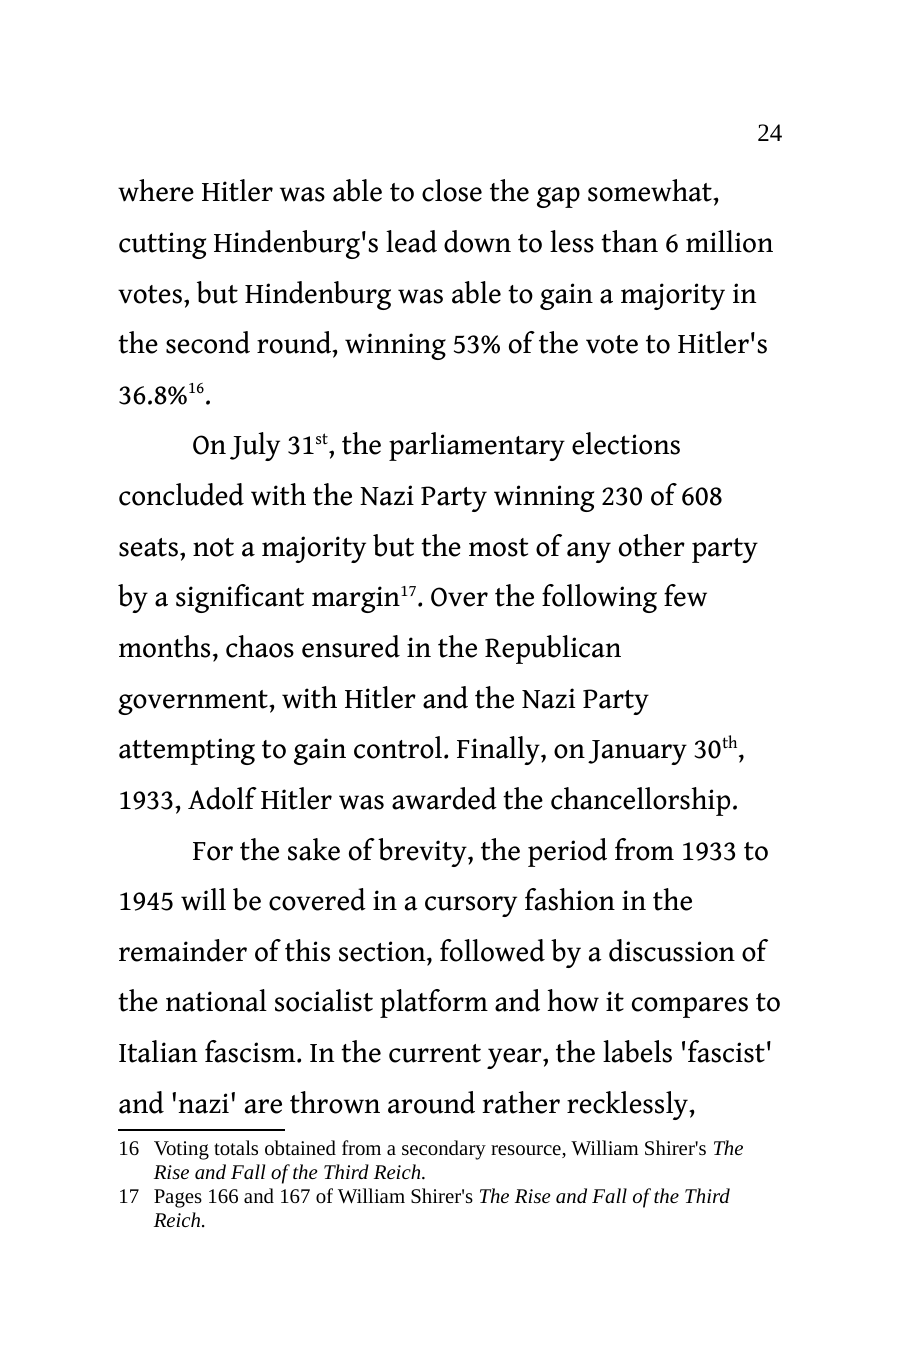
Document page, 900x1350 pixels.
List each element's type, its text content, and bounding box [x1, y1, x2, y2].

text On July 31st, the parliamentary elections concluded with the Nazi Party winning 230 of 608 seats, not a majority but the most of any other party by a significant margin. Over the following few months, chaos ensured in the Republican government, with Hitler and the Nazi Party attempting to gain control. Finally, on January 30th, 1933, Adolf Hitler was awarded the chancellorship. [118, 429, 782, 818]
text Pages 166 and 167 of William Shirer's The Rise and Fall of the Third Reich. [118, 1184, 782, 1232]
text For the sake of brevity, the period from 1933 to 1945 will be covered in a cursory fashion in the remainder of this section, followed by a discussion of the national socialist platform and how it compares to Italian fascism. In the current year, the labels 'fascist' and 'nazi' are thrown around rather recklessly, [118, 834, 782, 1121]
text Voting totals obtained from a secondary resource, William Shirer's The Rise and Fall of the Third Reich. [118, 1136, 782, 1184]
text where Hitler was able to close the gap somewhat, cutting Hindenburg's lead down to less than 6 million votes, but Hindenburg was able to gain a majority in the second round, winning 53% of the vote to Hitler's 36.8%. [118, 176, 782, 413]
